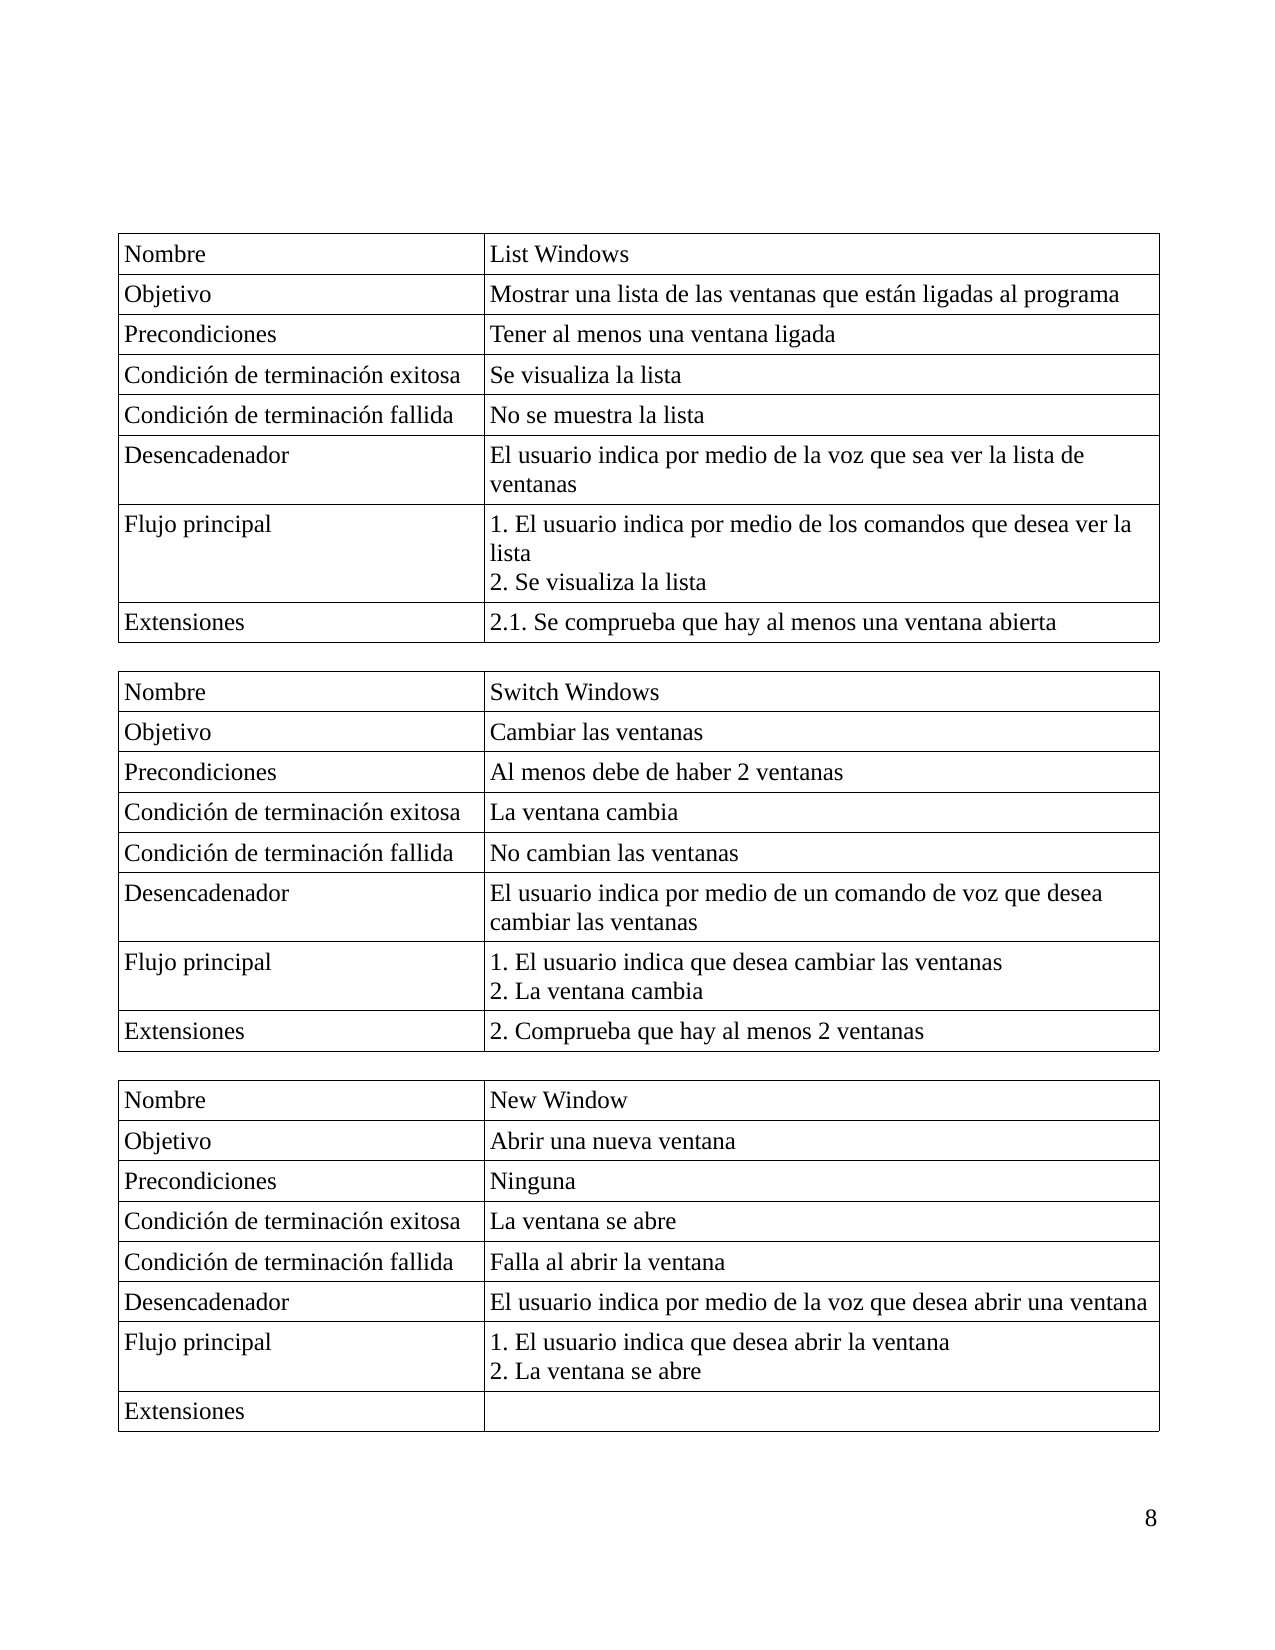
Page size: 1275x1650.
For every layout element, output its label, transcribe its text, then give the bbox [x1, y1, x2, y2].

table_cell Objetivo [119, 1121, 484, 1160]
table_header Nombre [119, 1081, 484, 1120]
table_cell Ninguna [485, 1161, 1159, 1201]
table_cell Flujo principal [119, 942, 484, 1010]
table_cell Precondiciones [119, 1161, 484, 1201]
table_cell Condición de terminación exitosa [119, 355, 484, 394]
table_cell No cambian las ventanas [485, 833, 1159, 872]
table_cell Se visualiza la lista [485, 355, 1159, 394]
table_cell Extensiones [119, 1011, 484, 1051]
table_cell Precondiciones [119, 752, 484, 792]
table_cell Desencadenador [119, 873, 484, 941]
table_cell Flujo principal [119, 505, 484, 602]
table_cell Precondiciones [119, 315, 484, 354]
table_cell No se muestra la lista [485, 395, 1159, 435]
table_cell 1. El usuario indica por medio de los comandos que desea ver la lista 2. Se visualiza la lista [485, 505, 1159, 602]
table_cell Condición de terminación fallida [119, 1242, 484, 1281]
table_cell 2.1. Se comprueba que hay al menos una ventana abierta [485, 603, 1159, 642]
table_header List Windows [485, 234, 1159, 273]
table_cell Condición de terminación fallida [119, 395, 484, 435]
table_cell Extensiones [119, 1392, 484, 1431]
table_cell El usuario indica por medio de un comando de voz que desea cambiar las ventanas [485, 873, 1159, 941]
table_header Nombre [119, 234, 484, 273]
table_cell 1. El usuario indica que desea abrir la ventana 2. La ventana se abre [485, 1322, 1159, 1391]
table_cell Cambiar las ventanas [485, 712, 1159, 751]
table_cell El usuario indica por medio de la voz que sea ver la lista de ventanas [485, 436, 1159, 504]
table_cell Desencadenador [119, 436, 484, 504]
table_cell Condición de terminación exitosa [119, 1202, 484, 1241]
table_cell Abrir una nueva ventana [485, 1121, 1159, 1160]
table_header New Window [485, 1081, 1159, 1120]
table_cell Objetivo [119, 275, 484, 314]
table_cell Condición de terminación exitosa [119, 793, 484, 832]
table_cell Extensiones [119, 603, 484, 642]
table_header Nombre [119, 672, 484, 711]
table_cell Condición de terminación fallida [119, 833, 484, 872]
table_cell Flujo principal [119, 1322, 484, 1391]
table_cell La ventana se abre [485, 1202, 1159, 1241]
table_header Switch Windows [485, 672, 1159, 711]
table_cell 1. El usuario indica que desea cambiar las ventanas 2. La ventana cambia [485, 942, 1159, 1010]
table_cell La ventana cambia [485, 793, 1159, 832]
table_cell 2. Comprueba que hay al menos 2 ventanas [485, 1011, 1159, 1051]
table_cell Mostrar una lista de las ventanas que están ligadas al programa [485, 275, 1159, 314]
table_cell Falla al abrir la ventana [485, 1242, 1159, 1281]
table_cell Al menos debe de haber 2 ventanas [485, 752, 1159, 792]
table_cell El usuario indica por medio de la voz que desea abrir una ventana [485, 1282, 1159, 1321]
table_cell Objetivo [119, 712, 484, 751]
table_cell Desencadenador [119, 1282, 484, 1321]
table_cell [485, 1392, 1159, 1431]
table_cell Tener al menos una ventana ligada [485, 315, 1159, 354]
